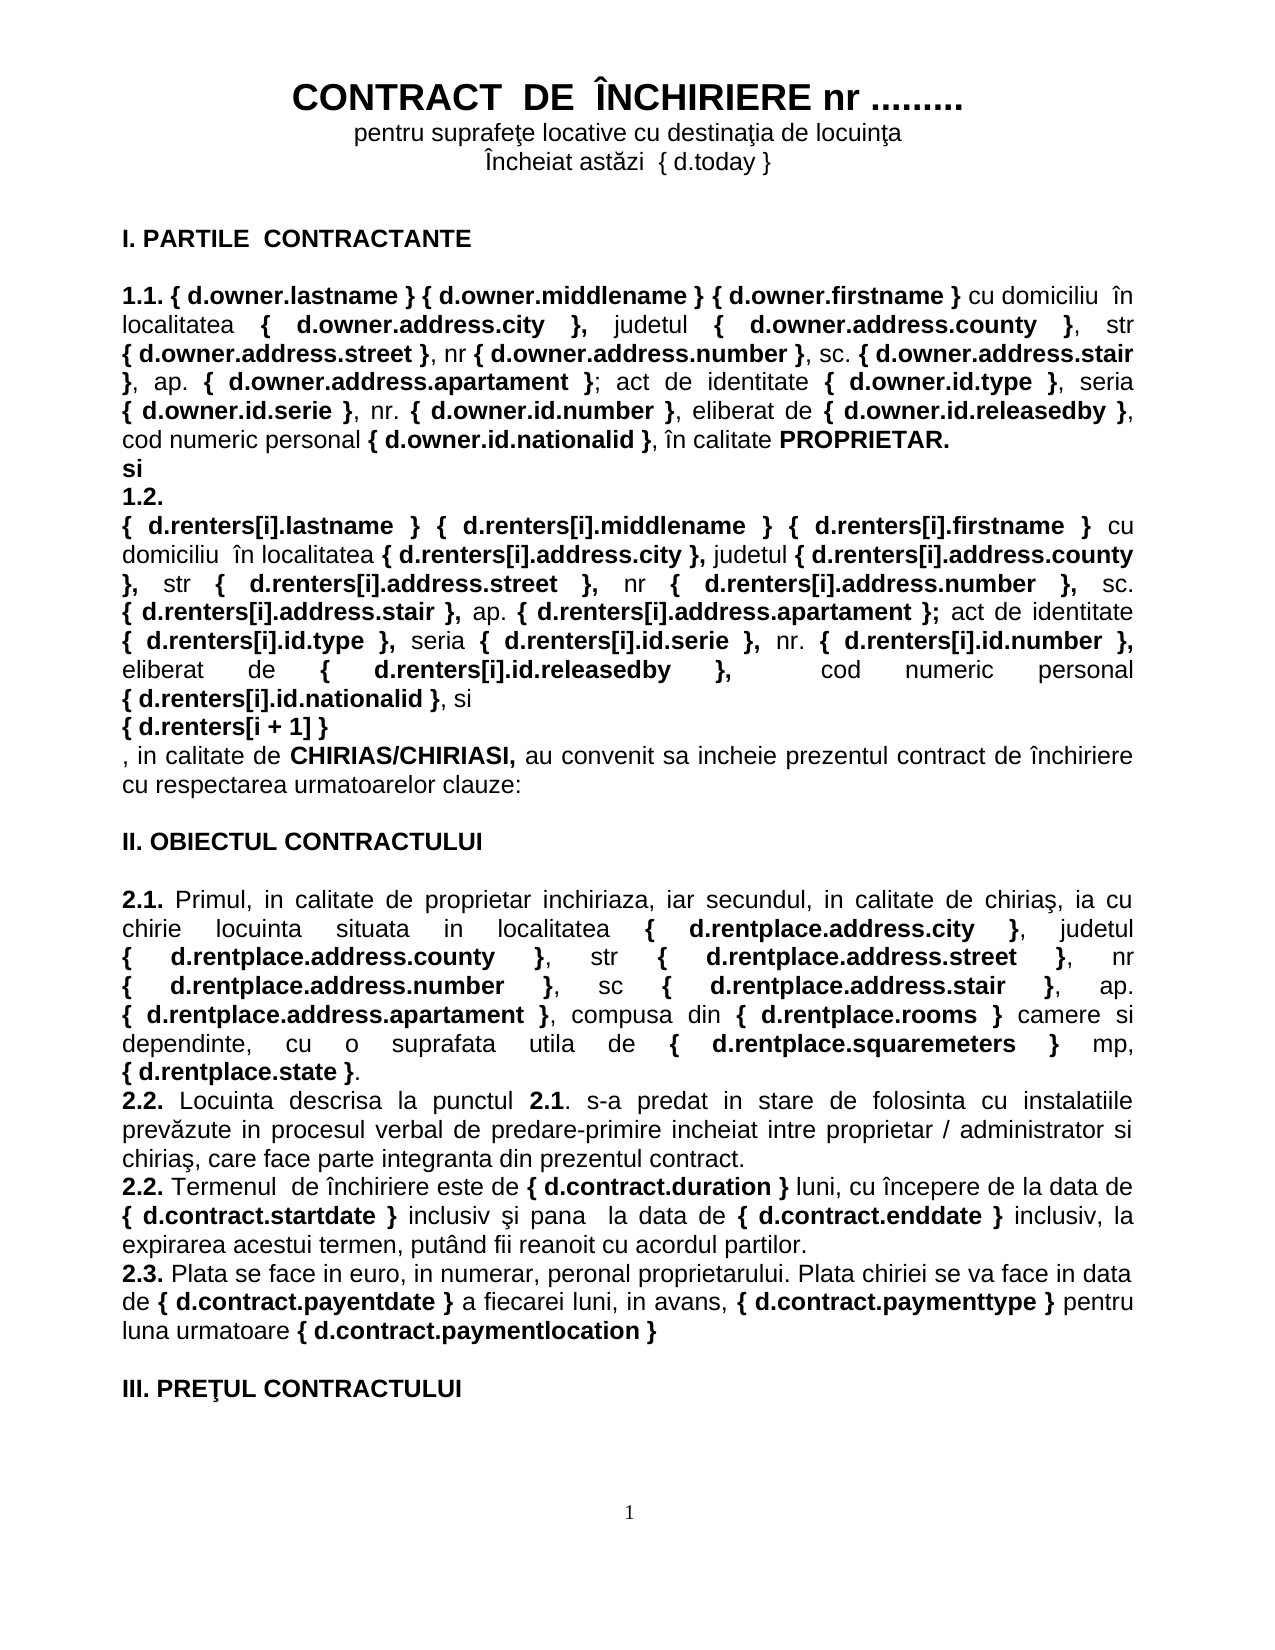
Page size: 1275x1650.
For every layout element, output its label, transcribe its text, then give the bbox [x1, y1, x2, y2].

text , in calitate de CHIRIAS/CHIRIASI, au convenit sa incheie prezentul contract de închiriere cu respectarea urmatoarelor clauze: [122, 741, 1134, 798]
text { d.renters[i].lastname } { d.renters[i].middlename } { d.renters[i].firstname } cu domiciliu în localitatea { d.renters[i].address.city }, judetul { d.renters[i].address.county }, str { d.renters[i].address.street }, nr { d.renters[i].address.number }, sc. { d.renters[i].address.stair }, ap. { d.renters[i].address.apartament }; act de identitate { d.renters[i].id.type }, seria { d.renters[i].id.serie }, nr. { d.renters[i].id.number }, eliberat de { d.renters[i].id.releasedby }, cod numeric personal { d.renters[i].id.nationalid }, si [122, 511, 1134, 712]
text 1.2. [122, 482, 1134, 511]
text si [122, 453, 1134, 482]
text 2.2. Termenul de închiriere este de { d.contract.duration } luni, cu începere de la data de { d.contract.startdate } inclusiv şi pana la data de { d.contract.enddate } inclusiv, la expirarea acestui termen, putând fii reanoit cu acordul partilor. [122, 1172, 1134, 1258]
text 2.1. Primul, in calitate de proprietar inchiriaza, iar secundul, in calitate de chiriaş, ia cu chirie locuinta situata in localitatea { d.rentplace.address.city }, judetul { d.rentplace.address.county }, str { d.rentplace.address.street }, nr { d.rentplace.address.number }, sc { d.rentplace.address.stair }, ap. { d.rentplace.address.apartament }, compusa din { d.rentplace.rooms } camere si dependinte, cu o suprafata utila de { d.rentplace.squaremeters } mp, { d.rentplace.state }. [122, 885, 1134, 1086]
text III. PREŢUL CONTRACTULUI [122, 1373, 1134, 1402]
title pentru suprafeţe locative cu destinaţia de locuinţa [122, 118, 1134, 147]
text 2.2. Locuinta descrisa la punctul 2.1. s-a predat in stare de folosinta cu instalatiile prevăzute in procesul verbal de predare-primire incheiat intre proprietar / administrator si chiriaş, care face parte integranta din prezentul contract. [122, 1086, 1134, 1172]
subtitle I. PARTILE CONTRACTANTE [122, 223, 1134, 252]
text 1.1. { d.owner.lastname } { d.owner.middlename } { d.owner.firstname } cu domiciliu în localitatea { d.owner.address.city }, judetul { d.owner.address.county }, str { d.owner.address.street }, nr { d.owner.address.number }, sc. { d.owner.address.stair }, ap. { d.owner.address.apartament }; act de identitate { d.owner.id.type }, seria { d.owner.id.serie }, nr. { d.owner.id.number }, eliberat de { d.owner.id.releasedby }, cod numeric personal { d.owner.id.nationalid }, în calitate PROPRIETAR. [122, 281, 1134, 453]
subtitle II. OBIECTUL CONTRACTULUI [122, 827, 1134, 856]
title CONTRACT DE ÎNCHIRIERE nr ......... [122, 75, 1134, 118]
title Încheiat astăzi { d.today } [122, 147, 1134, 176]
text { d.renters[i + 1] } [122, 712, 1134, 741]
text 2.3. Plata se face in euro, in numerar, peronal proprietarului. Plata chiriei se va face in data de { d.contract.payentdate } a fiecarei luni, in avans, { d.contract.paymenttype } pentru luna urmatoare { d.contract.paymentlocation } [122, 1258, 1134, 1345]
